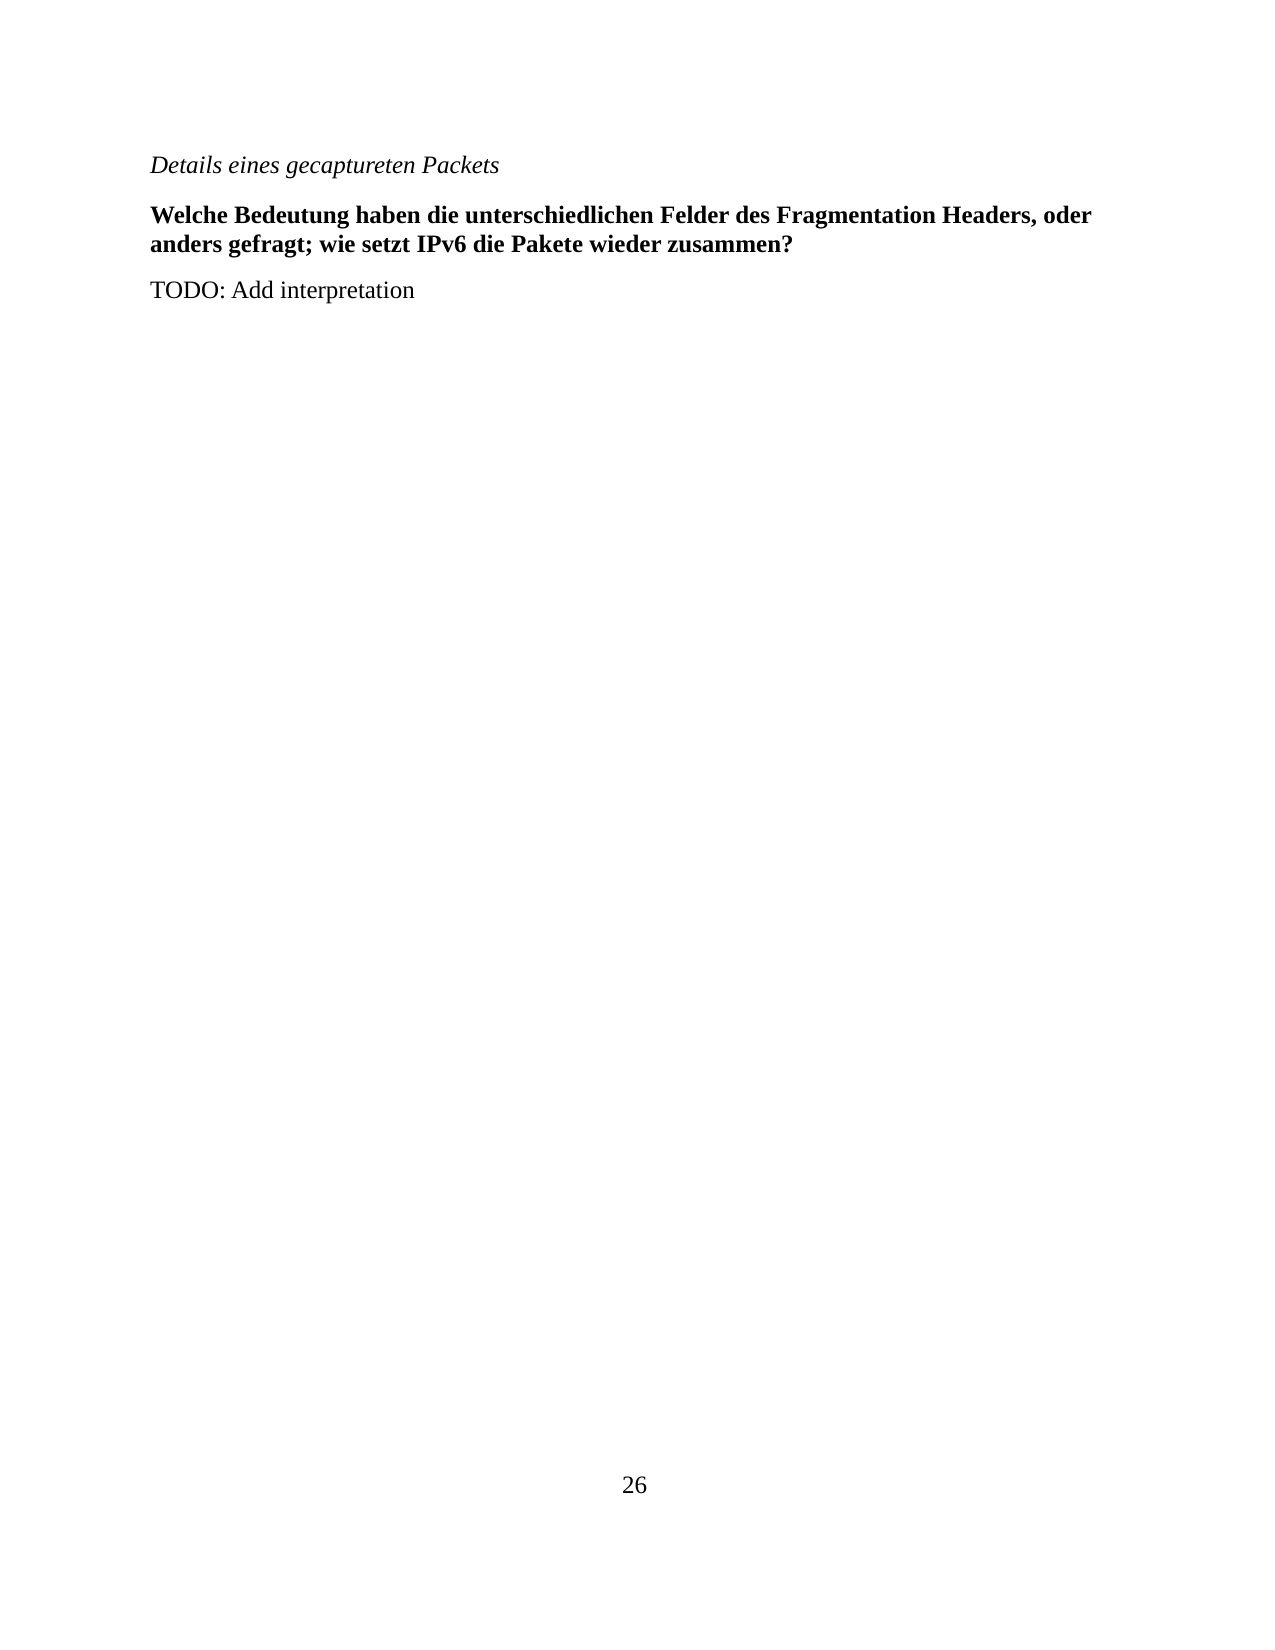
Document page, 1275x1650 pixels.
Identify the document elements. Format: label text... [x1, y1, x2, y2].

text TODO: Add interpretation [150, 276, 1125, 304]
text Welche Bedeutung haben die unterschiedlichen Felder des Fragmentation Headers, oder anders gefragt; wie setzt IPv6 die Pakete wieder zusammen? [150, 200, 1125, 258]
text Details eines gecaptureten Packets [150, 150, 1125, 179]
